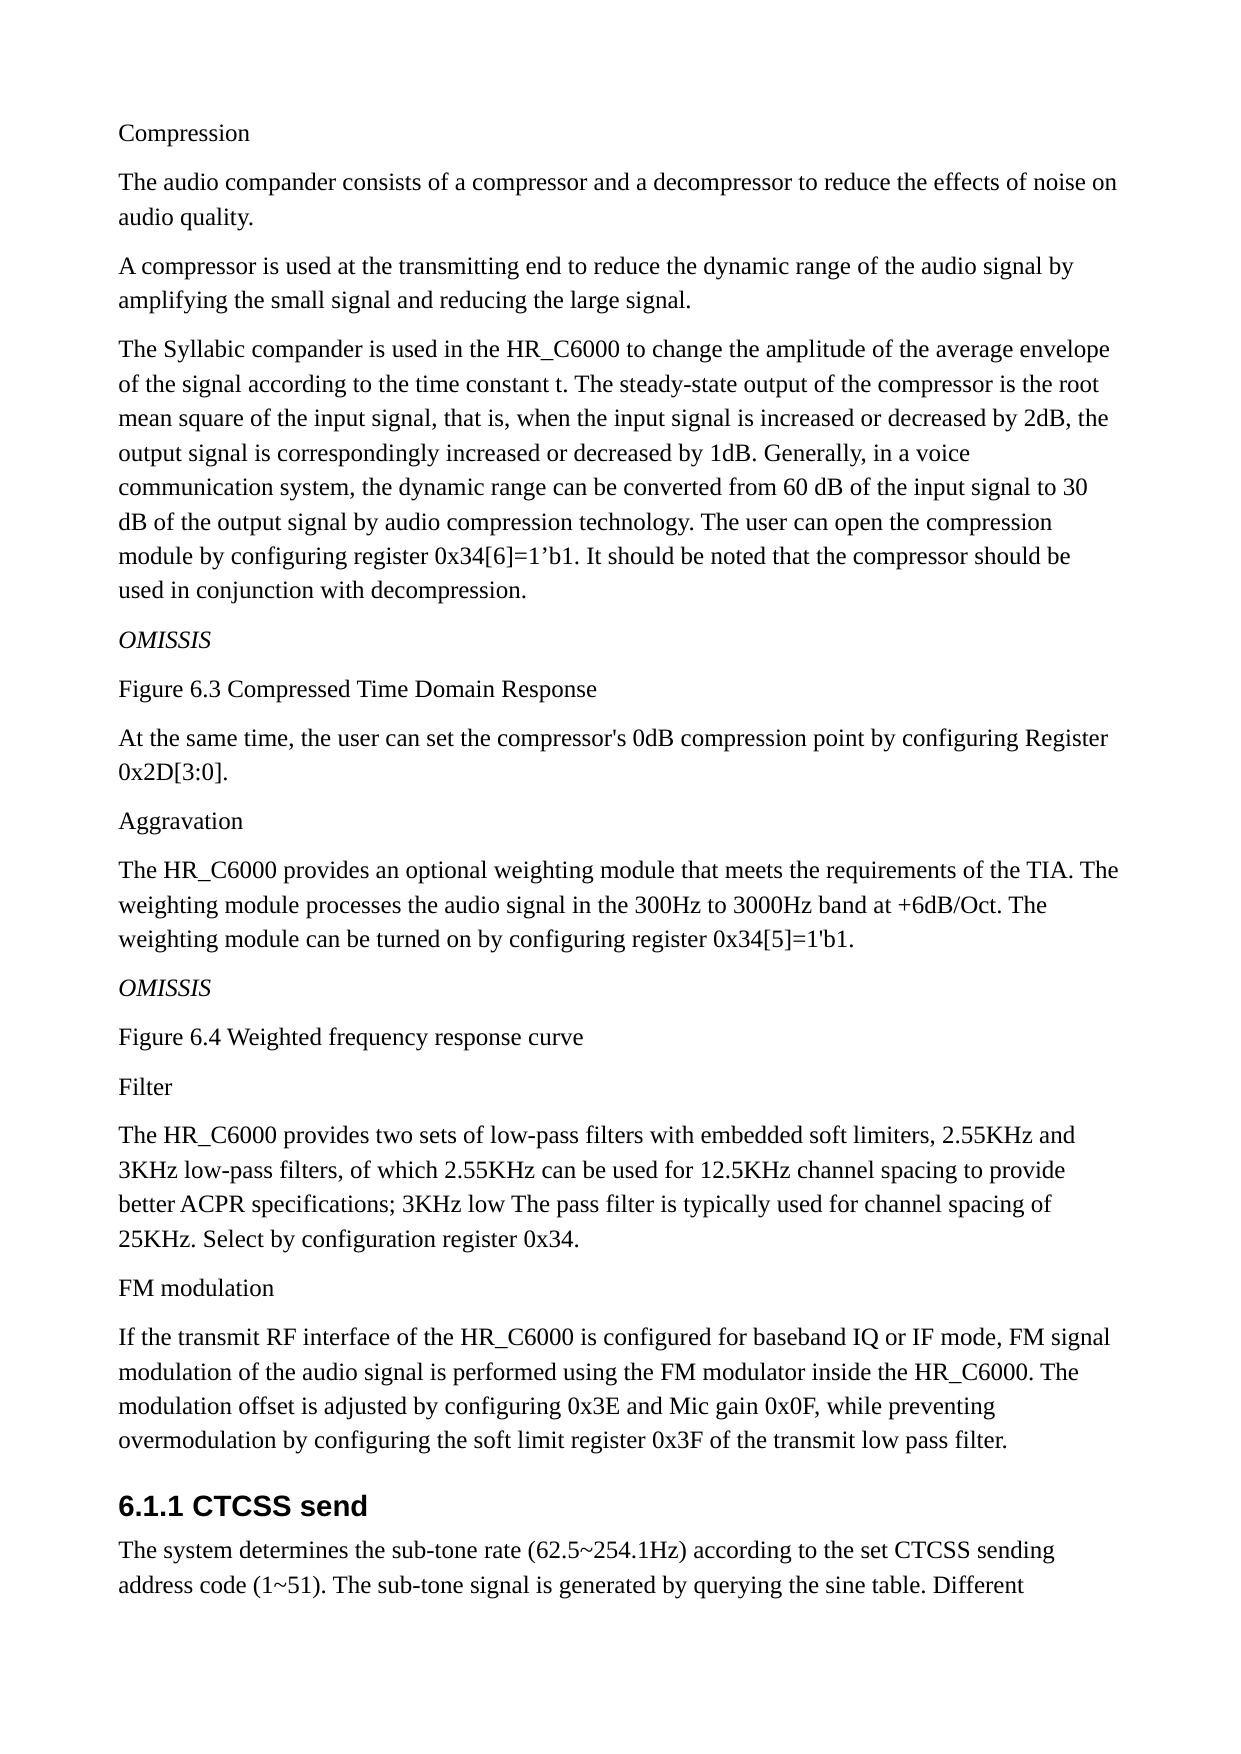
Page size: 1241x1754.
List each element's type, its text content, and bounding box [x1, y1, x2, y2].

text A compressor is used at the transmitting end to reduce the dynamic range of the audio signal by amplifying the small signal and reducing the large signal. [118, 251, 1122, 314]
text The system determines the sub-tone rate (62.5~254.1Hz) according to the set CTCSS sending address code (1~51). The sub-tone signal is generated by querying the sine table. Different [118, 1536, 1122, 1599]
text FM modulation [118, 1273, 1122, 1302]
subtitle CTCSS send [118, 1489, 1122, 1523]
text Figure 6.4 Weighted frequency response curve [118, 1022, 1122, 1051]
text Figure 6.3 Compressed Time Domain Response [118, 674, 1122, 702]
text Aggravation [118, 806, 1122, 835]
text At the same time, the user can set the compressor's 0dB compression point by configuring Register 0x2D[3:0]. [118, 723, 1122, 786]
text The Syllabic compander is used in the HR_C6000 to change the amplitude of the average envelope of the signal according to the time constant t. The steady-state output of the compressor is the root mean square of the input signal, that is, when the input signal is increased or decreased by 2dB, the output signal is correspondingly increased or decreased by 1dB. Generally, in a voice communication system, the dynamic range can be converted from 60 dB of the input signal to 30 dB of the output signal by audio compression technology. The user can open the compression module by configuring register 0x34[6]=1’b1. It should be noted that the compressor should be used in conjunction with decompression. [118, 334, 1122, 604]
text The HR_C6000 provides an optional weighting module that meets the requirements of the TIA. The weighting module processes the audio signal in the 300Hz to 3000Hz band at +6dB/Oct. The weighting module can be turned on by configuring register 0x34[5]=1'b1. [118, 855, 1122, 953]
text If the transmit RF interface of the HR_C6000 is configured for baseband IQ or IF mode, FM signal modulation of the audio signal is performed using the FM modulator inside the HR_C6000. The modulation offset is adjusted by configuring 0x3E and Mic gain 0x0F, while preventing overmodulation by configuring the soft limit register 0x3F of the transmit low pass filter. [118, 1322, 1122, 1454]
text OMISSIS [118, 973, 1122, 1002]
text The audio compander consists of a compressor and a decompressor to reduce the effects of noise on audio quality. [118, 167, 1122, 230]
text OMISSIS [118, 625, 1122, 653]
text Compression [118, 118, 1122, 147]
text The HR_C6000 provides two sets of low-pass filters with embedded soft limiters, 2.55KHz and 3KHz low-pass filters, of which 2.55KHz can be used for 12.5KHz channel spacing to provide better ACPR specifications; 3KHz low The pass filter is typically used for channel spacing of 25KHz. Select by configuration register 0x34. [118, 1121, 1122, 1253]
text Filter [118, 1072, 1122, 1100]
